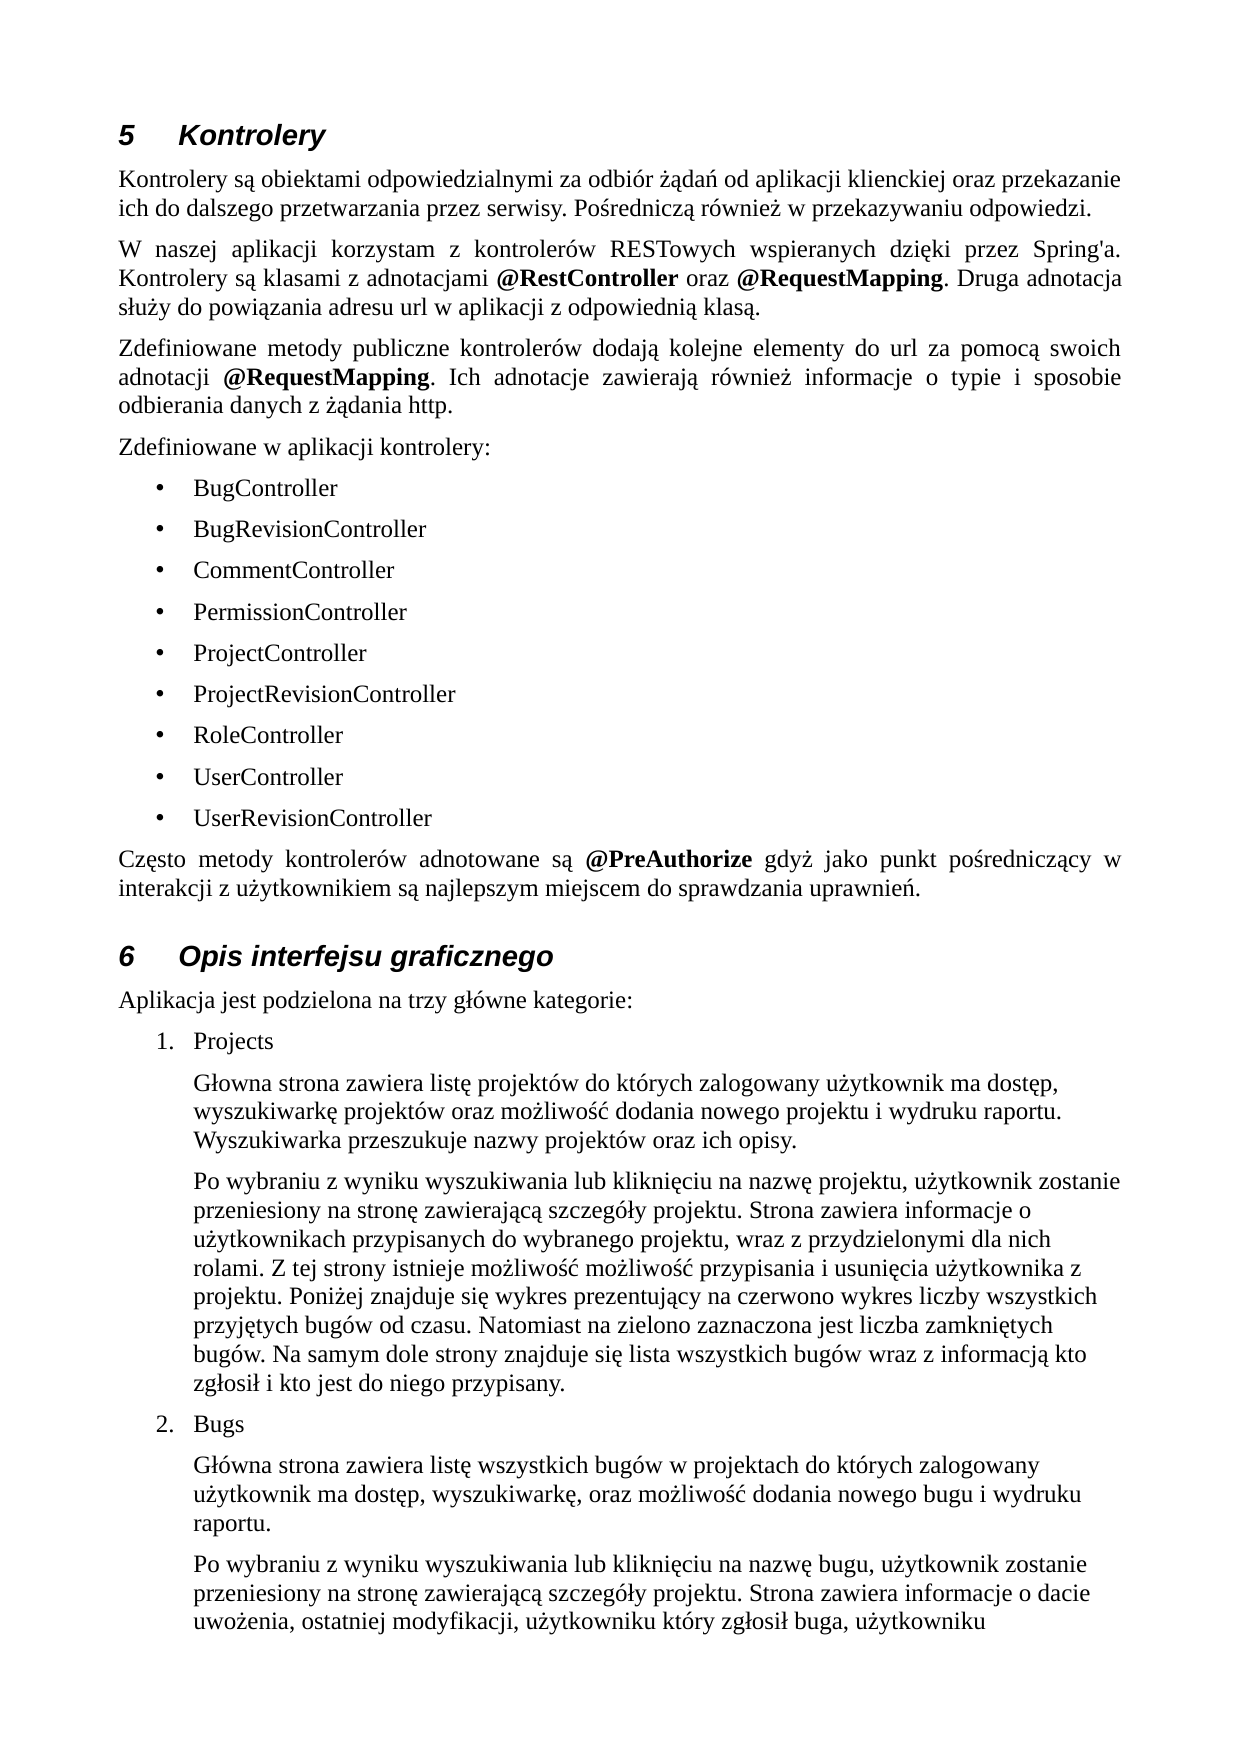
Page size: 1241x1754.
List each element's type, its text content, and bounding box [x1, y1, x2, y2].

list Projects [156, 1026, 1122, 1055]
list PermissionController [156, 597, 1122, 625]
list CommentController [156, 555, 1122, 584]
text Kontrolery są obiektami odpowiedzialnymi za odbiór żądań od aplikacji klienckiej oraz przekazanie ich do dalszego przetwarzania przez serwisy. Pośredniczą również w przekazywaniu odpowiedzi. [118, 164, 1122, 222]
list Po wybraniu z wyniku wyszukiwania lub kliknięciu na nazwę bugu, użytkownik zostanie przeniesiony na stronę zawierającą szczegóły projektu. Strona zawiera informacje o dacie uwożenia, ostatniej modyfikacji, użytkowniku który zgłosił buga, użytkowniku [156, 1549, 1122, 1635]
list UserController [156, 762, 1122, 790]
list BugRevisionController [156, 514, 1122, 543]
list Głowna strona zawiera listę projektów do których zalogowany użytkownik ma dostęp, wyszukiwarkę projektów oraz możliwość dodania nowego projektu i wydruku raportu. Wyszukiwarka przeszukuje nazwy projektów oraz ich opisy. [156, 1068, 1122, 1154]
text W naszej aplikacji korzystam z kontrolerów RESTowych wspieranych dzięki przez Spring'a. Kontrolery są klasami z adnotacjami @RestController oraz @RequestMapping. Druga adnotacja służy do powiązania adresu url w aplikacji z odpowiednią klasą. [118, 234, 1122, 320]
subtitle Opis interfejsu graficznego [118, 939, 1122, 973]
list Główna strona zawiera listę wszystkich bugów w projektach do których zalogowany użytkownik ma dostęp, wyszukiwarkę, oraz możliwość dodania nowego bugu i wydruku raportu. [156, 1450, 1122, 1536]
list BugController [156, 473, 1122, 502]
text Zdefiniowane metody publiczne kontrolerów dodają kolejne elementy do url za pomocą swoich adnotacji @RequestMapping. Ich adnotacje zawierają również informacje o typie i sposobie odbierania danych z żądania http. [118, 333, 1122, 419]
text Zdefiniowane w aplikacji kontrolery: [118, 432, 1122, 460]
subtitle Kontrolery [118, 118, 1122, 152]
list UserRevisionController [156, 803, 1122, 832]
list Bugs [156, 1409, 1122, 1438]
text Często metody kontrolerów adnotowane są @PreAuthorize gdyż jako punkt pośredniczący w interakcji z użytkownikiem są najlepszym miejscem do sprawdzania uprawnień. [118, 844, 1122, 902]
list RoleController [156, 720, 1122, 749]
list ProjectRevisionController [156, 679, 1122, 708]
text Aplikacja jest podzielona na trzy główne kategorie: [118, 985, 1122, 1014]
list Po wybraniu z wyniku wyszukiwania lub kliknięciu na nazwę projektu, użytkownik zostanie przeniesiony na stronę zawierającą szczegóły projektu. Strona zawiera informacje o użytkownikach przypisanych do wybranego projektu, wraz z przydzielonymi dla nich rolami. Z tej strony istnieje możliwość możliwość przypisania i usunięcia użytkownika z projektu. Poniżej znajduje się wykres prezentujący na czerwono wykres liczby wszystkich przyjętych bugów od czasu. Natomiast na zielono zaznaczona jest liczba zamkniętych bugów. Na samym dole strony znajduje się lista wszystkich bugów wraz z informacją kto zgłosił i kto jest do niego przypisany. [156, 1166, 1122, 1396]
list ProjectController [156, 638, 1122, 667]
